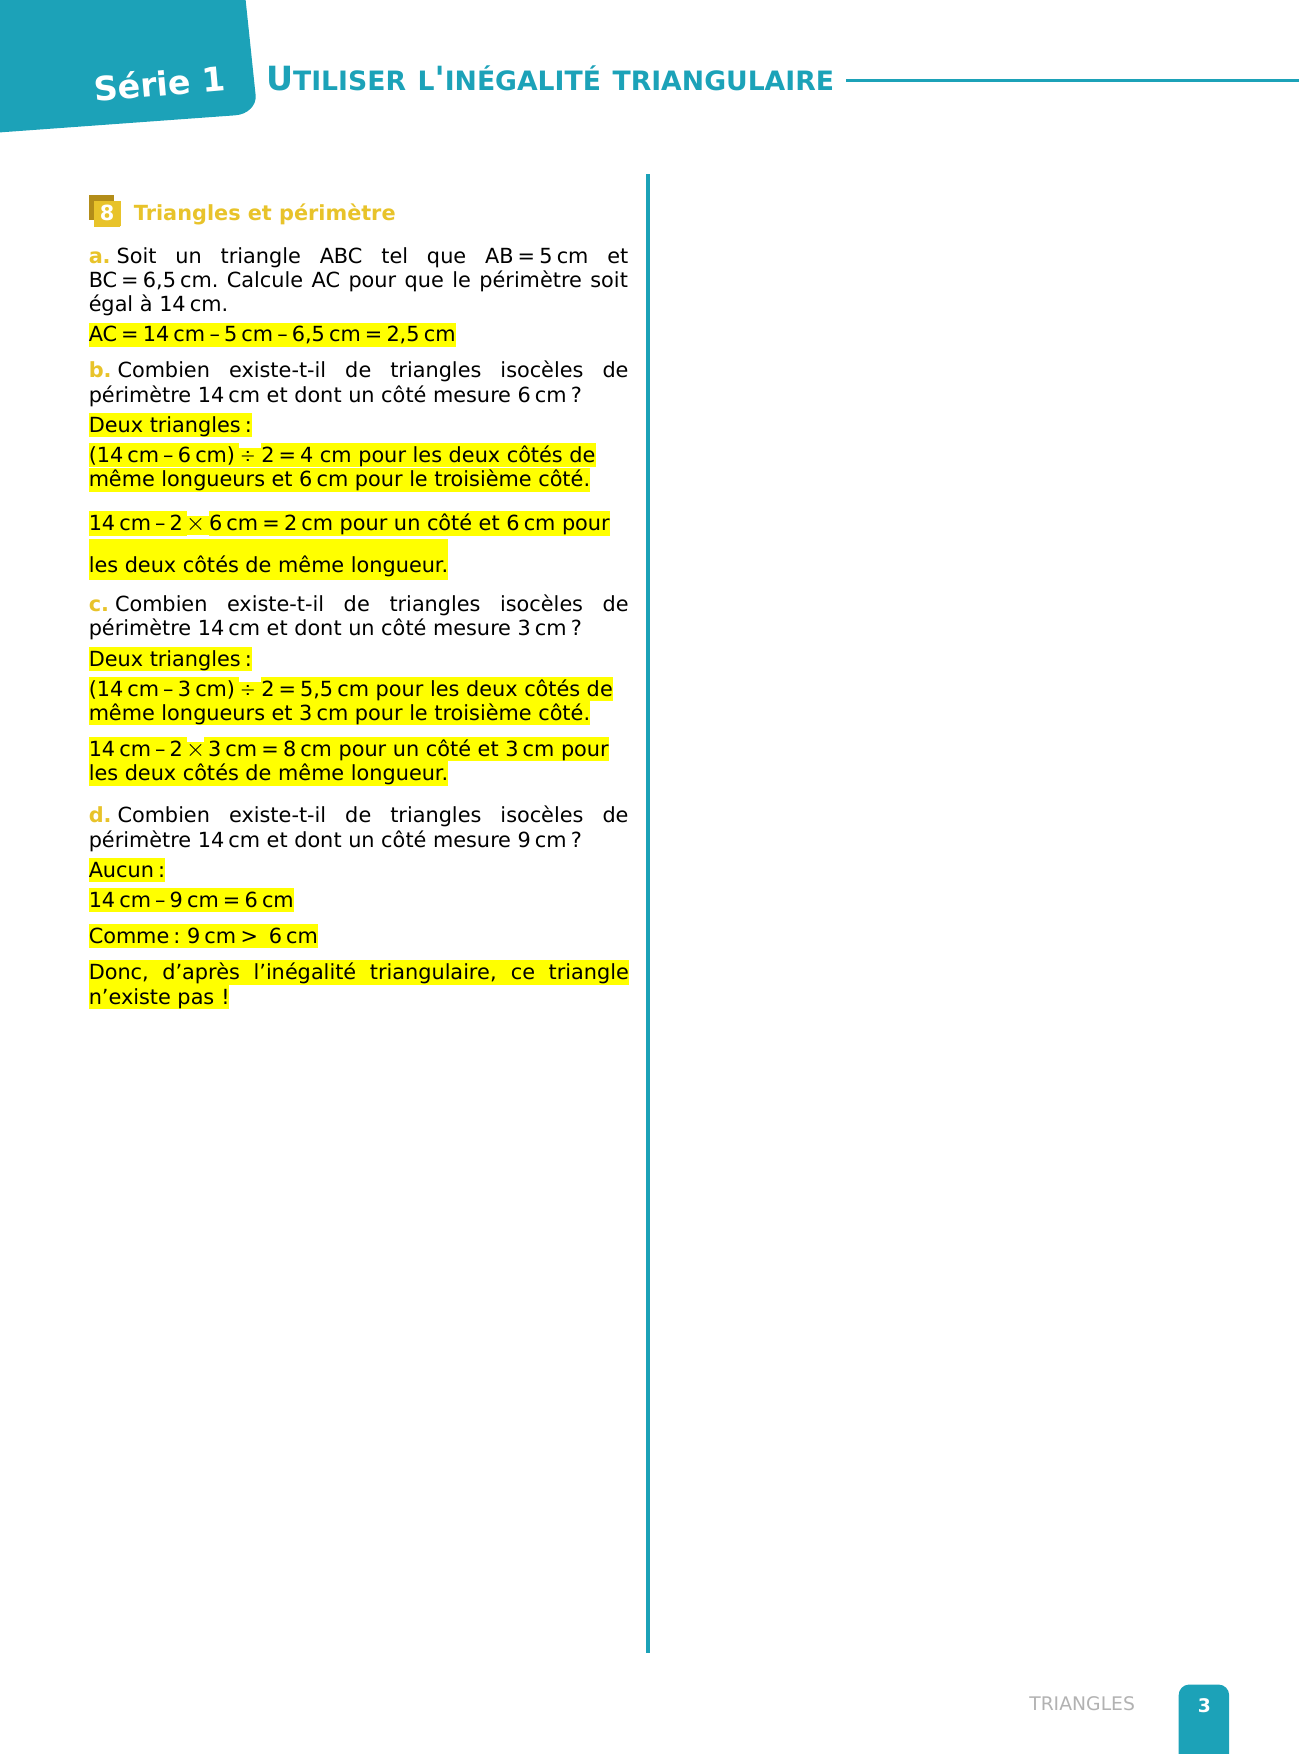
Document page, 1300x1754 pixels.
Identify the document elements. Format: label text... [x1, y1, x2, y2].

subtitle Soit un triangle ABC tel que AB = 5 cm et BC = 6,5 cm. Calcule AC pour que le périmètre soit égal à 14 cm. [88, 244, 629, 316]
text 14 cm – 2  6 cm = 2 cm pour un côté et 6 cm pour les deux côtés de même longueur. [88, 498, 629, 580]
subtitle Combien existe-t-il de triangles isocèles de périmètre 14 cm et dont un côté mesure 6 cm ? [88, 358, 629, 407]
subtitle AC = 14 cm – 5 cm – 6,5 cm = 2,5 cm [88, 322, 623, 347]
subtitle 14 cm – 2  3 cm = 8 cm pour un côté et 3 cm pour les deux côtés de même longueur. [88, 737, 623, 786]
subtitle Deux triangles : [88, 413, 623, 437]
subtitle 14 cm – 9 cm = 6 cm [88, 888, 623, 912]
text Comme : 9 cm > 6 cm [88, 924, 629, 948]
subtitle (14 cm – 6 cm)  2 = 4 cm pour les deux côtés de même longueurs et 6 cm pour le troisième côté. [88, 443, 623, 492]
text Donc, d’après l’inégalité triangulaire, ce triangle n’existe pas ! [88, 960, 629, 1009]
subtitle Combien existe-t-il de triangles isocèles de périmètre 14 cm et dont un côté mesure 9 cm ? [88, 803, 629, 852]
subtitle Triangles et périmètre [114, 195, 629, 226]
subtitle Aucun : [88, 858, 623, 882]
subtitle Deux triangles : [88, 647, 623, 671]
subtitle Combien existe-t-il de triangles isocèles de périmètre 14 cm et dont un côté mesure 3 cm ? [88, 592, 629, 641]
subtitle (14 cm – 3 cm)  2 = 5,5 cm pour les deux côtés de même longueurs et 3 cm pour le troisième côté. [88, 677, 623, 725]
